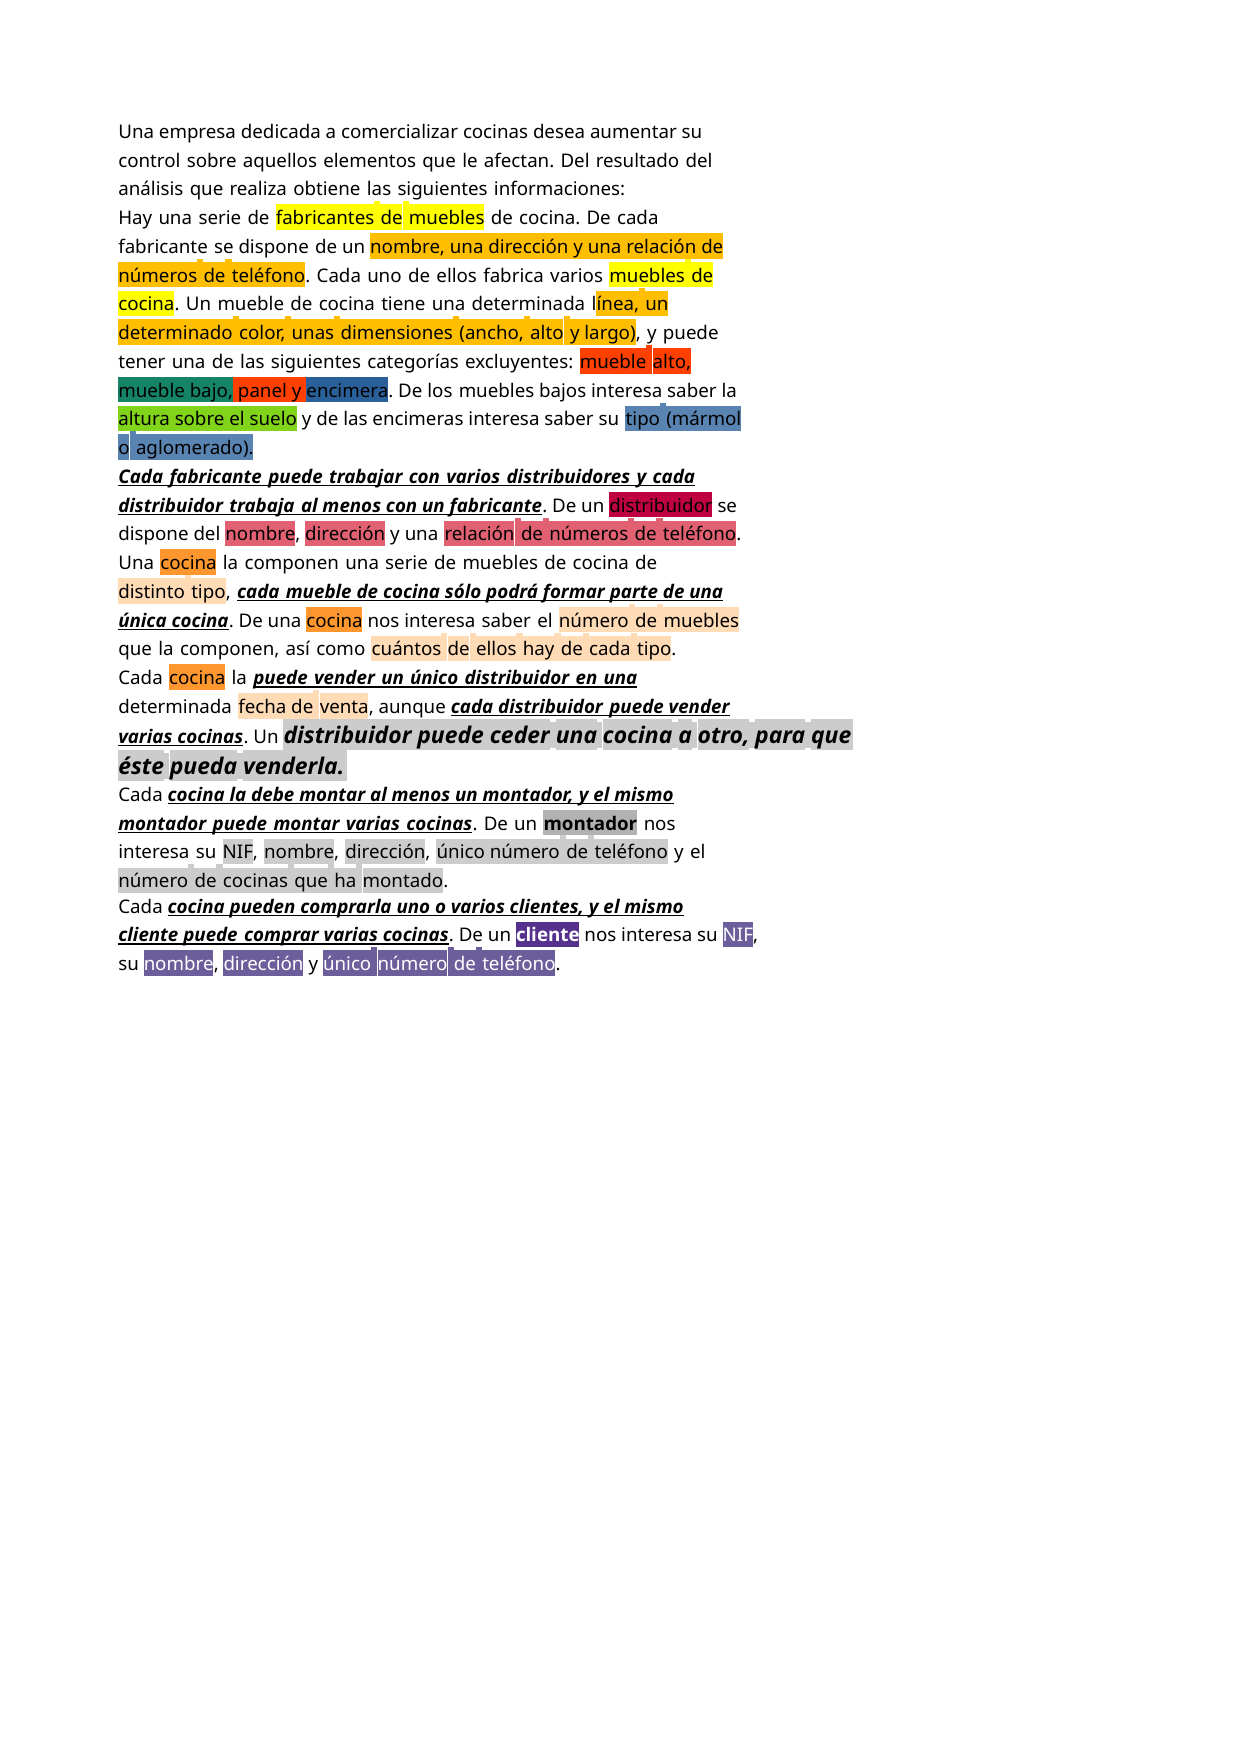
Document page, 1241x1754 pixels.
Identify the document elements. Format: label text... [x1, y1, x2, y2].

text Una empresa dedicada a comercializar cocinas desea aumentar su control sobre aquellos elementos que le afectan. Del resultado del análisis que realiza obtiene las siguientes informaciones: Hay una serie de fabricantes de muebles de cocina. De cada fabricante se dispone de un nombre, una dirección y una relación de números de teléfono. Cada uno de ellos fabrica varios muebles de cocina. Un mueble de cocina tiene una determinada línea, un determinado color, unas dimensiones (ancho, alto y largo), y puede tener una de las siguientes categorías excluyentes: mueble alto, mueble bajo, panel y encimera. De los muebles bajos interesa saber la altura sobre el suelo y de las encimeras interesa saber su tipo (mármol o aglomerado). Cada fabricante puede trabajar con varios distribuidores y cada distribuidor trabaja al menos con un fabricante. De un distribuidor se dispone del nombre, dirección y una relación de números de teléfono. Una cocina la componen una serie de muebles de cocina de distinto tipo, cada mueble de cocina sólo podrá formar parte de una única cocina. De una cocina nos interesa saber el número de muebles que la componen, así como cuántos de ellos hay de cada tipo. Cada cocina la puede vender un único distribuidor en una determinada fecha de venta, aunque cada distribuidor puede vender varias cocinas. Un distribuidor puede ceder una cocina a otro, para que éste pueda venderla. Cada cocina la debe montar al menos un montador, y el mismo montador puede montar varias cocinas. De un montador nos interesa su NIF, nombre, dirección, único número de teléfono y el número de cocinas que ha montado. Cada cocina pueden comprarla uno o varios clientes, y el mismo cliente puede comprar varias cocinas. De un cliente nos interesa su NIF, su nombre, dirección y único número de teléfono. [118, 118, 1122, 976]
